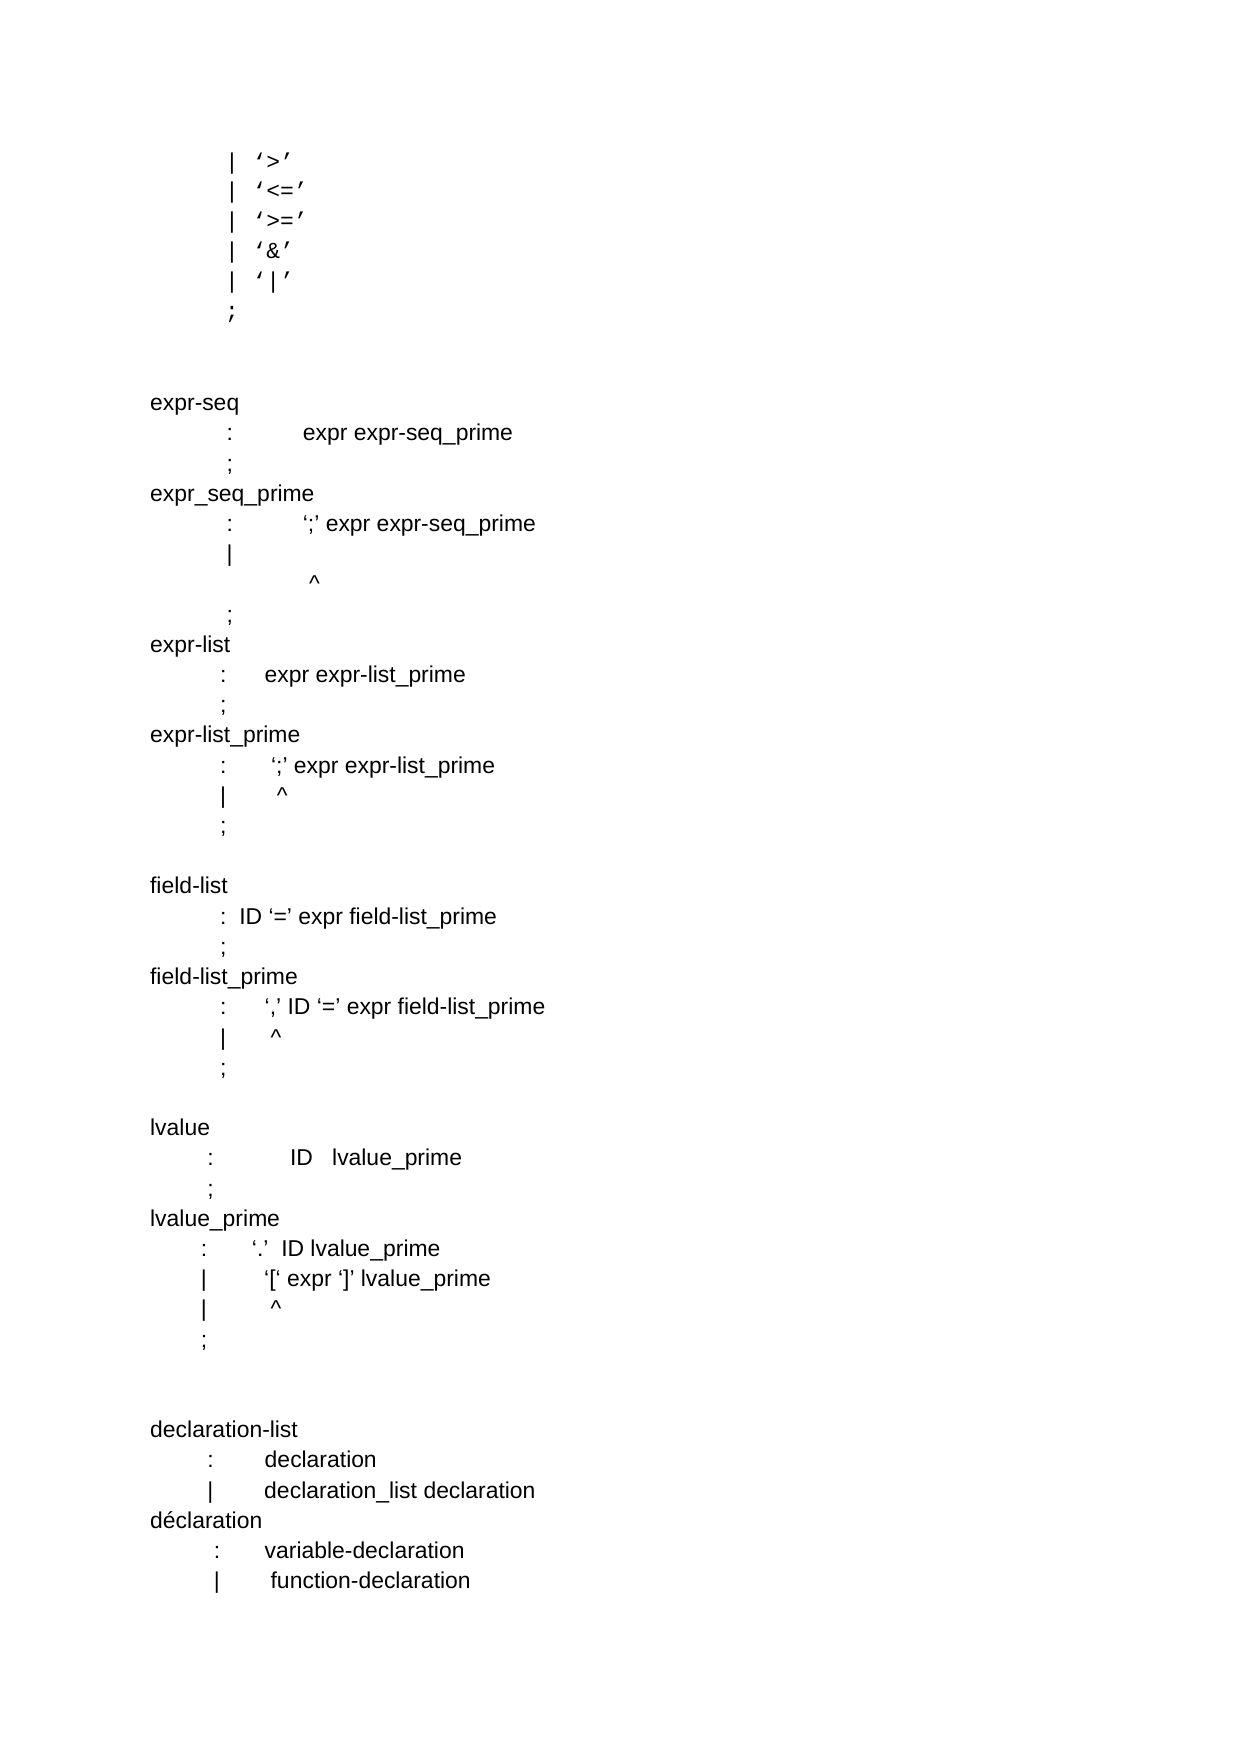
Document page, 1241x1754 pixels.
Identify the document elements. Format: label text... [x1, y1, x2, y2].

text ; [150, 933, 1090, 959]
text ; [150, 449, 1090, 476]
text | ‘|’ [225, 269, 1090, 295]
text expr-list [150, 631, 1090, 657]
text : ID ‘=’ expr field-list_prime [150, 903, 1090, 929]
text | ^ [150, 1023, 1090, 1050]
text lvalue_prime [150, 1205, 1090, 1231]
text ; [150, 691, 1090, 718]
text : ‘,’ ID ‘=’ expr field-list_prime [150, 993, 1090, 1020]
text déclaration [150, 1507, 1090, 1533]
text ; [150, 812, 1090, 838]
text : expr expr-list_prime [150, 661, 1090, 687]
text lvalue [150, 1114, 1090, 1141]
text : ‘.’ ID lvalue_prime [150, 1235, 1090, 1261]
text field-list_prime [150, 963, 1090, 989]
text ; [150, 1326, 1090, 1352]
text | function-declaration [150, 1567, 1090, 1594]
text ; [150, 1174, 1090, 1201]
text declaration-list [150, 1416, 1090, 1443]
text | ‘<=’ [225, 180, 1090, 206]
text : variable-declaration [150, 1537, 1090, 1563]
text ; [225, 299, 1090, 325]
text : ID lvalue_prime [150, 1144, 1090, 1171]
text | ^ [150, 782, 1090, 808]
text ; [150, 1054, 1090, 1080]
text ^ [150, 570, 1090, 597]
text expr_seq_prime [150, 480, 1090, 506]
text expr-list_prime [150, 721, 1090, 748]
text : expr expr-seq_prime [150, 419, 1090, 446]
text | ‘>’ [225, 150, 1090, 176]
text : ‘;’ expr expr-seq_prime [150, 510, 1090, 536]
text | ‘&’ [225, 239, 1090, 265]
text | ‘>=’ [225, 209, 1090, 236]
text ; [150, 601, 1090, 627]
text | ‘[‘ expr ‘]’ lvalue_prime [150, 1265, 1090, 1292]
text | ^ [150, 1295, 1090, 1322]
text expr-seq [150, 389, 1090, 416]
text | declaration_list declaration [150, 1477, 1090, 1503]
text : declaration [150, 1446, 1090, 1473]
text : ‘;’ expr expr-list_prime [150, 752, 1090, 778]
text field-list [150, 872, 1090, 899]
text | [150, 540, 1090, 567]
